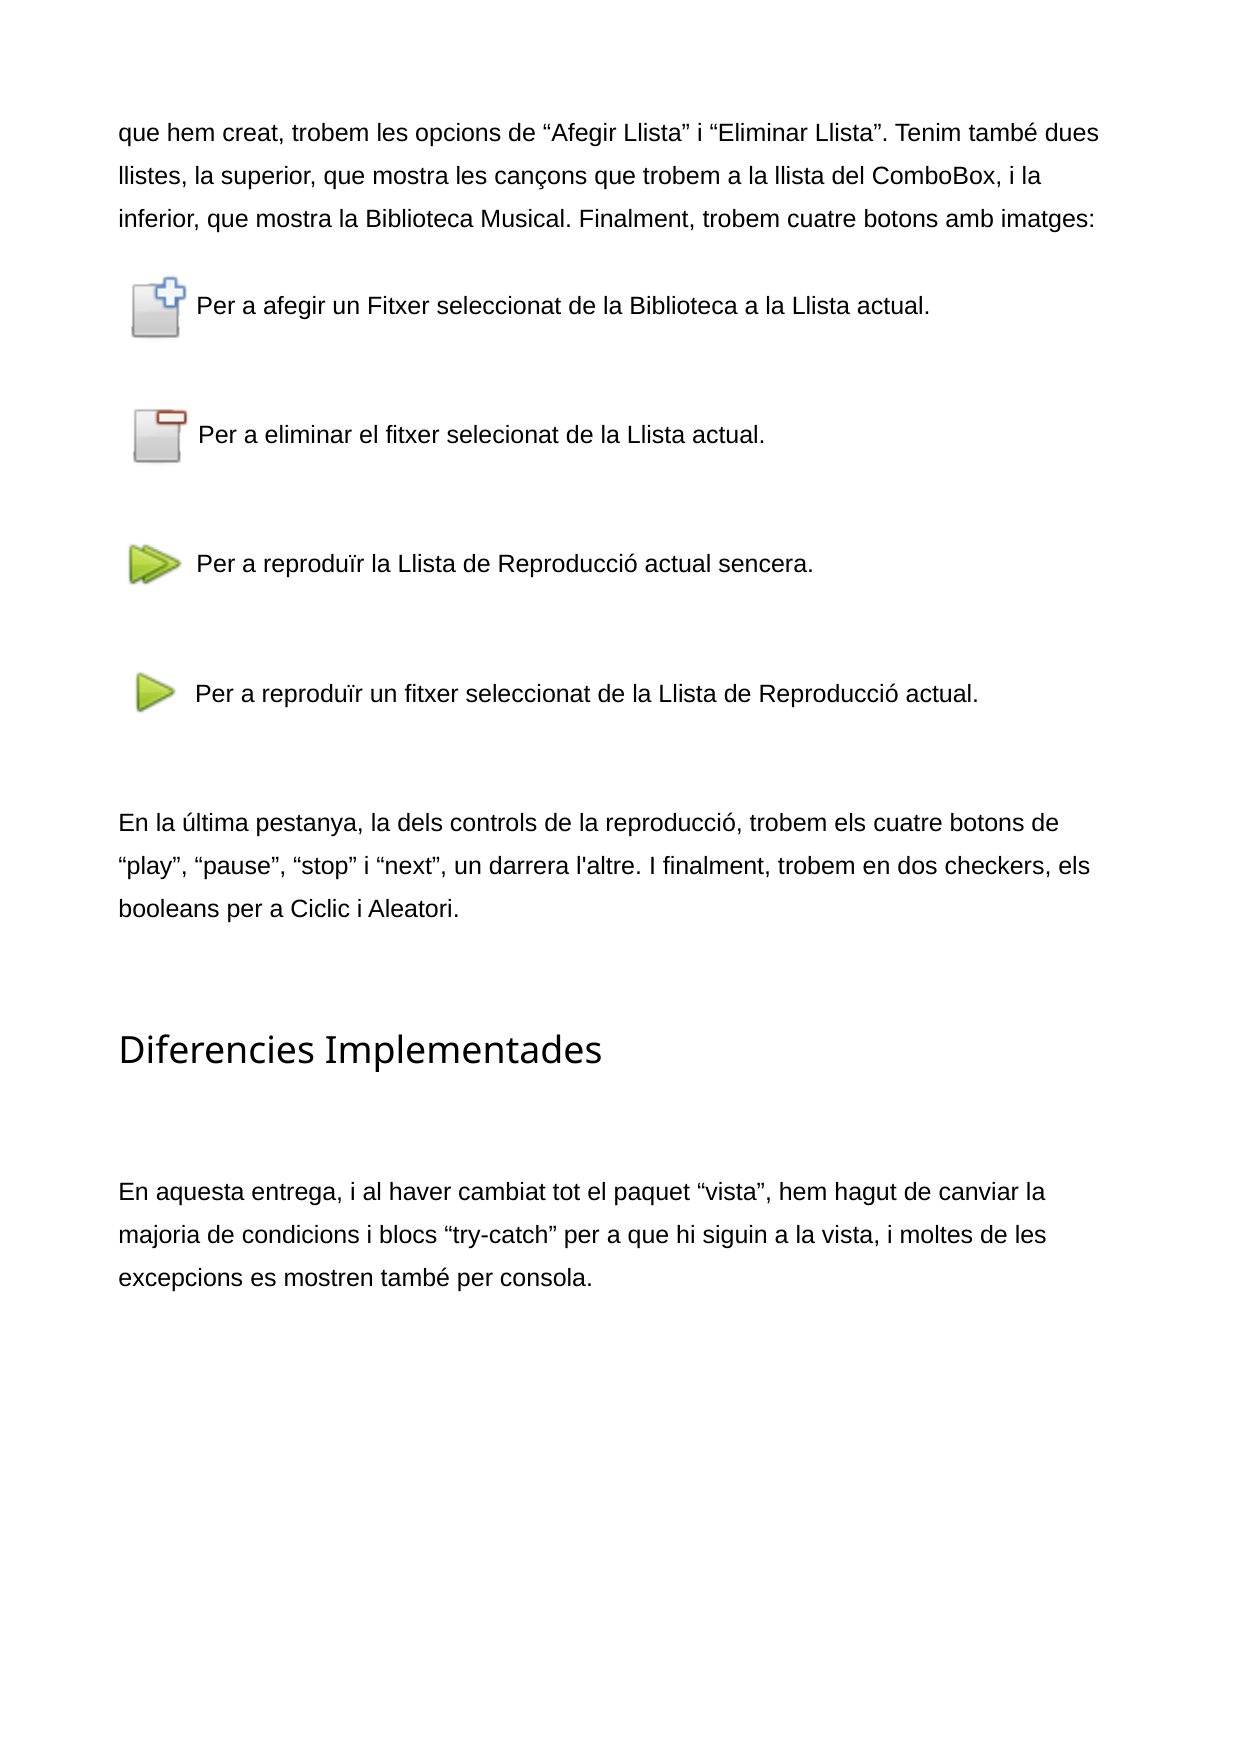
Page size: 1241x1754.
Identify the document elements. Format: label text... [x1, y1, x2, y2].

text Per a eliminar el fitxer selecionat de la Llista actual. [191, 420, 1122, 449]
text que hem creat, trobem les opcions de “Afegir Llista” i “Eliminar Llista”. Tenim també dues llistes, la superior, que mostra les cançons que trobem a la llista del ComboBox, i la inferior, que mostra la Biblioteca Musical. Finalment, trobem cuatre botons amb imatges: [118, 118, 1122, 233]
text Per a afegir un Fitxer seleccionat de la Biblioteca a la Llista actual. [190, 291, 1122, 319]
text Per a reproduïr un fitxer seleccionat de la Llista de Reproducció actual. [188, 679, 1122, 707]
picture [121, 659, 188, 727]
text En la última pestanya, la dels controls de la reproducció, trobem els cuatre botons de “play”, “pause”, “stop” i “next”, un darrera l'altre. I finalment, trobem en dos checkers, els booleans per a Ciclic i Aleatori. [118, 808, 1122, 923]
text Per a reproduïr la Llista de Reproducció actual sencera. [190, 549, 1122, 578]
picture [124, 399, 191, 467]
text Diferencies Implementades [118, 1024, 1122, 1075]
picture [122, 531, 190, 599]
picture [122, 274, 190, 342]
text En aquesta entrega, i al haver cambiat tot el paquet “vista”, hem hagut de canviar la majoria de condicions i blocs “try-catch” per a que hi siguin a la vista, i moltes de les excepcions es mostren també per consola. [118, 1177, 1122, 1292]
